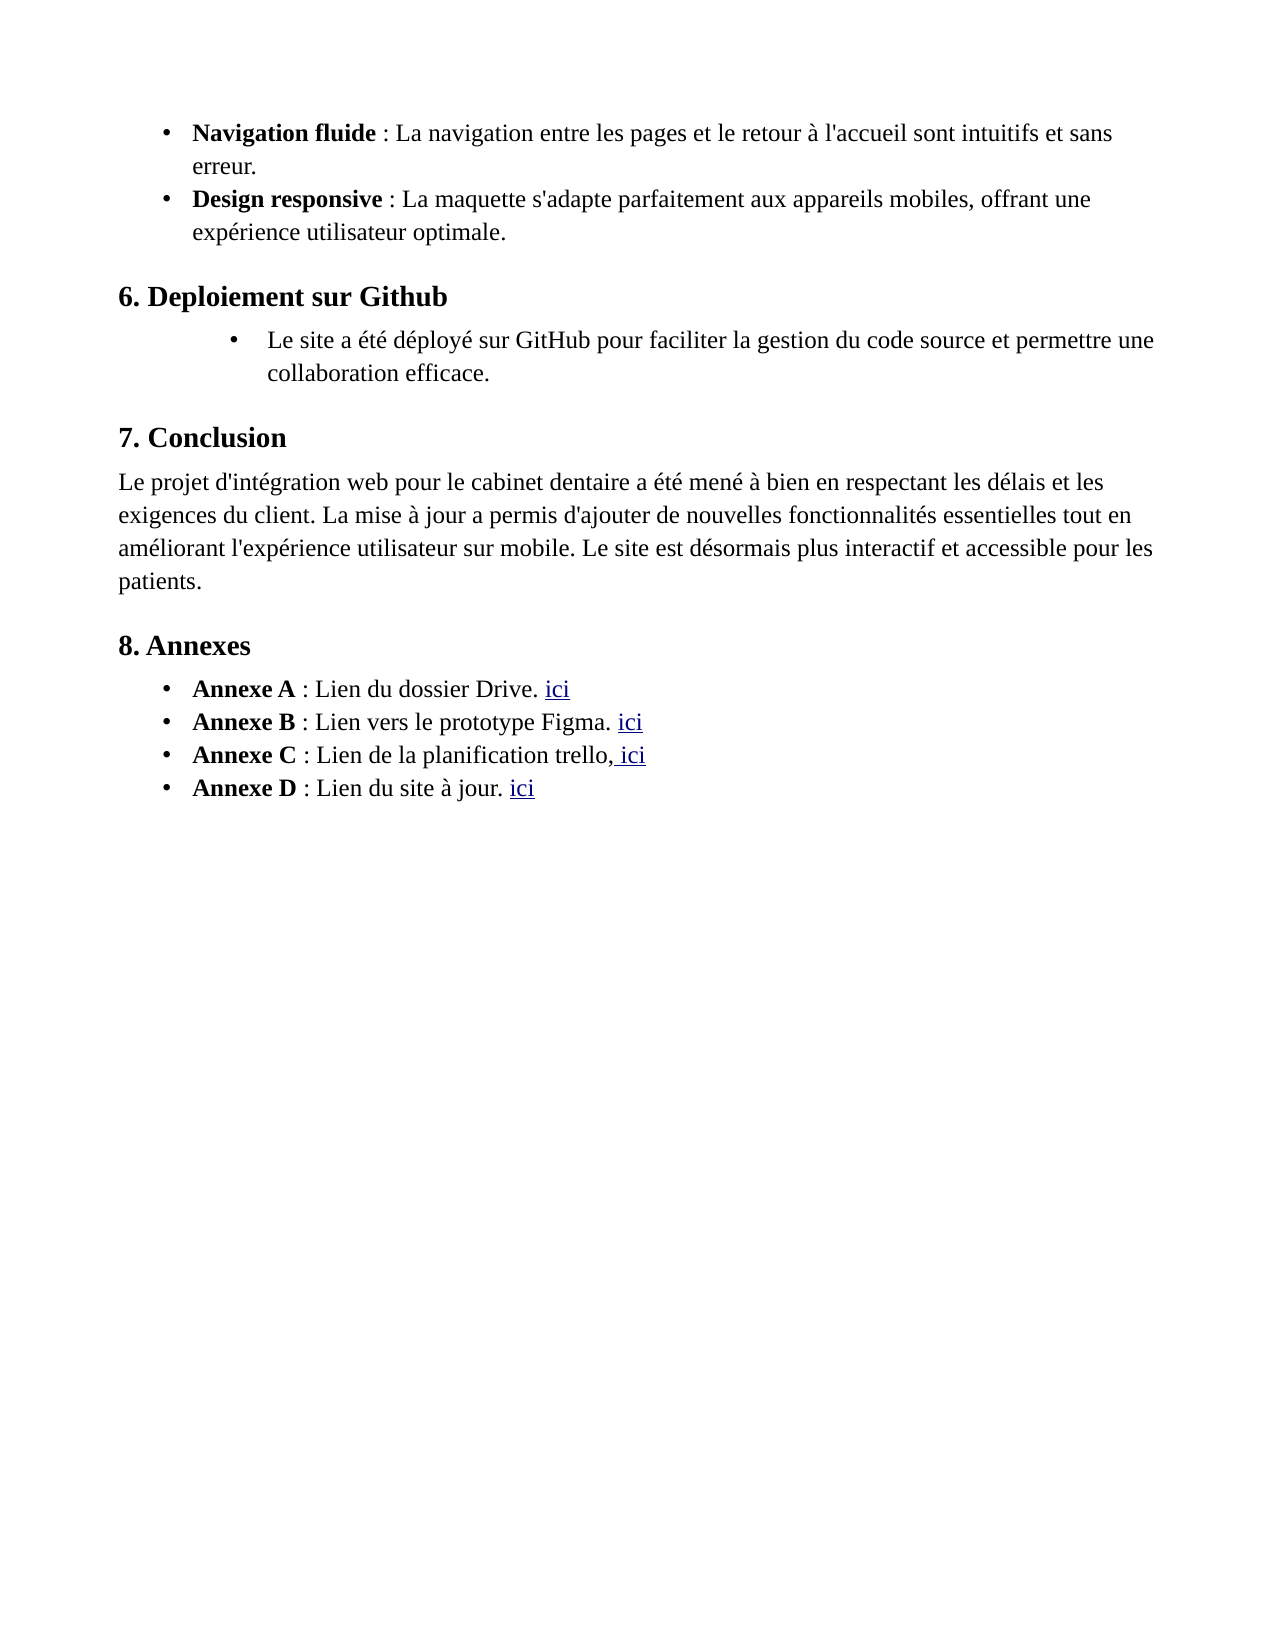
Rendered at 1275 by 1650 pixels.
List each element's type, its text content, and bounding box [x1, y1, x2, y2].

list Annexe D : Lien du site à jour. ici [162, 773, 1157, 802]
list Le site a été déployé sur GitHub pour faciliter la gestion du code source et permettre une collaboration efficace. [229, 325, 1157, 387]
list Navigation fluide : La navigation entre les pages et le retour à l'accueil sont intuitifs et sans erreur. [162, 118, 1157, 180]
subtitle 8. Annexes [118, 628, 1157, 661]
text Le projet d'intégration web pour le cabinet dentaire a été mené à bien en respectant les délais et les exigences du client. La mise à jour a permis d'ajouter de nouvelles fonctionnalités essentielles tout en améliorant l'expérience utilisateur sur mobile. Le site est désormais plus interactif et accessible pour les patients. [118, 467, 1157, 594]
subtitle 7. Conclusion [118, 421, 1157, 454]
list Annexe A : Lien du dossier Drive. ici [162, 674, 1157, 703]
list Annexe C : Lien de la planification trello, ici [162, 740, 1157, 769]
list Annexe B : Lien vers le prototype Figma. ici [162, 707, 1157, 736]
list Design responsive : La maquette s'adapte parfaitement aux appareils mobiles, offrant une expérience utilisateur optimale. [162, 184, 1157, 246]
subtitle 6. Deploiement sur Github [118, 279, 1157, 313]
